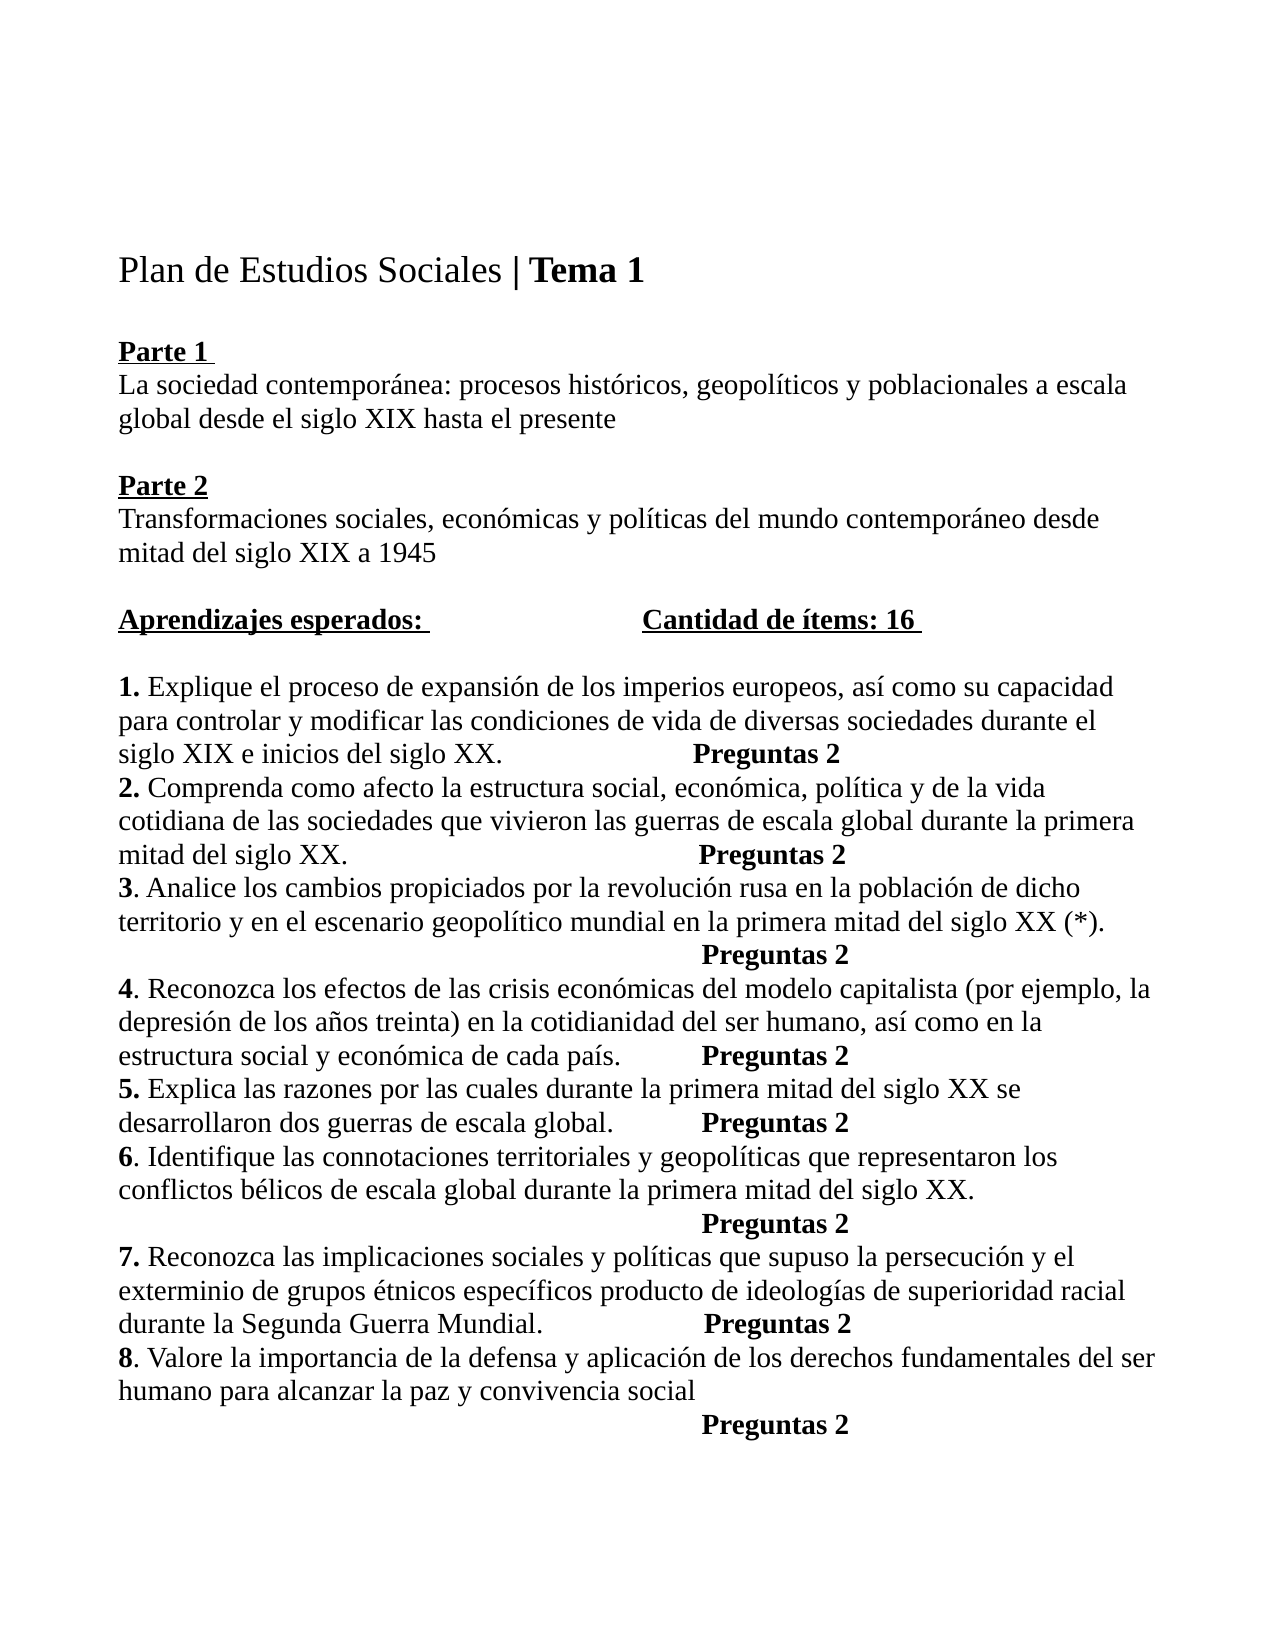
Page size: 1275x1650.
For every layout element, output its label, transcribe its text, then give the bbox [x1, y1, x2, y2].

text Aprendizajes esperados: Cantidad de ítems: 16 [118, 602, 1157, 636]
text 6. Identifique las connotaciones territoriales y geopolíticas que representaron los conflictos bélicos de escala global durante la primera mitad del siglo XX. [118, 1139, 1157, 1206]
text 8. Valore la importancia de la defensa y aplicación de los derechos fundamentales del ser humano para alcanzar la paz y convivencia social [118, 1340, 1157, 1407]
text 3. Analice los cambios propiciados por la revolución rusa en la población de dicho territorio y en el escenario geopolítico mundial en la primera mitad del siglo XX (*). [118, 870, 1157, 937]
text Parte 2 [118, 468, 1157, 501]
text Preguntas 2 [118, 937, 1157, 971]
text 4. Reconozca los efectos de las crisis económicas del modelo capitalista (por ejemplo, la depresión de los años treinta) en la cotidianidad del ser humano, así como en la estructura social y económica de cada país. Preguntas 2 [118, 971, 1157, 1072]
text 1. Explique el proceso de expansión de los imperios europeos, así como su capacidad para controlar y modificar las condiciones de vida de diversas sociedades durante el siglo XIX e inicios del siglo XX. Preguntas 2 [118, 669, 1157, 770]
text Preguntas 2 [118, 1206, 1157, 1239]
text 7. Reconozca las implicaciones sociales y políticas que supuso la persecución y el exterminio de grupos étnicos específicos producto de ideologías de superioridad racial durante la Segunda Guerra Mundial. Preguntas 2 [118, 1239, 1157, 1340]
text 5. Explica las razones por las cuales durante la primera mitad del siglo XX se desarrollaron dos guerras de escala global. Preguntas 2 [118, 1072, 1157, 1139]
text Preguntas 2 [118, 1407, 1157, 1441]
text La sociedad contemporánea: procesos históricos, geopolíticos y poblacionales a escala global desde el siglo XIX hasta el presente [118, 367, 1157, 434]
text 2. Comprenda como afecto la estructura social, económica, política y de la vida cotidiana de las sociedades que vivieron las guerras de escala global durante la primera mitad del siglo XX. Preguntas 2 [118, 770, 1157, 870]
text Plan de Estudios Sociales | Tema 1 [118, 247, 1157, 291]
text Parte 1 [118, 334, 1157, 367]
text Transformaciones sociales, económicas y políticas del mundo contemporáneo desde mitad del siglo XIX a 1945 [118, 501, 1157, 568]
